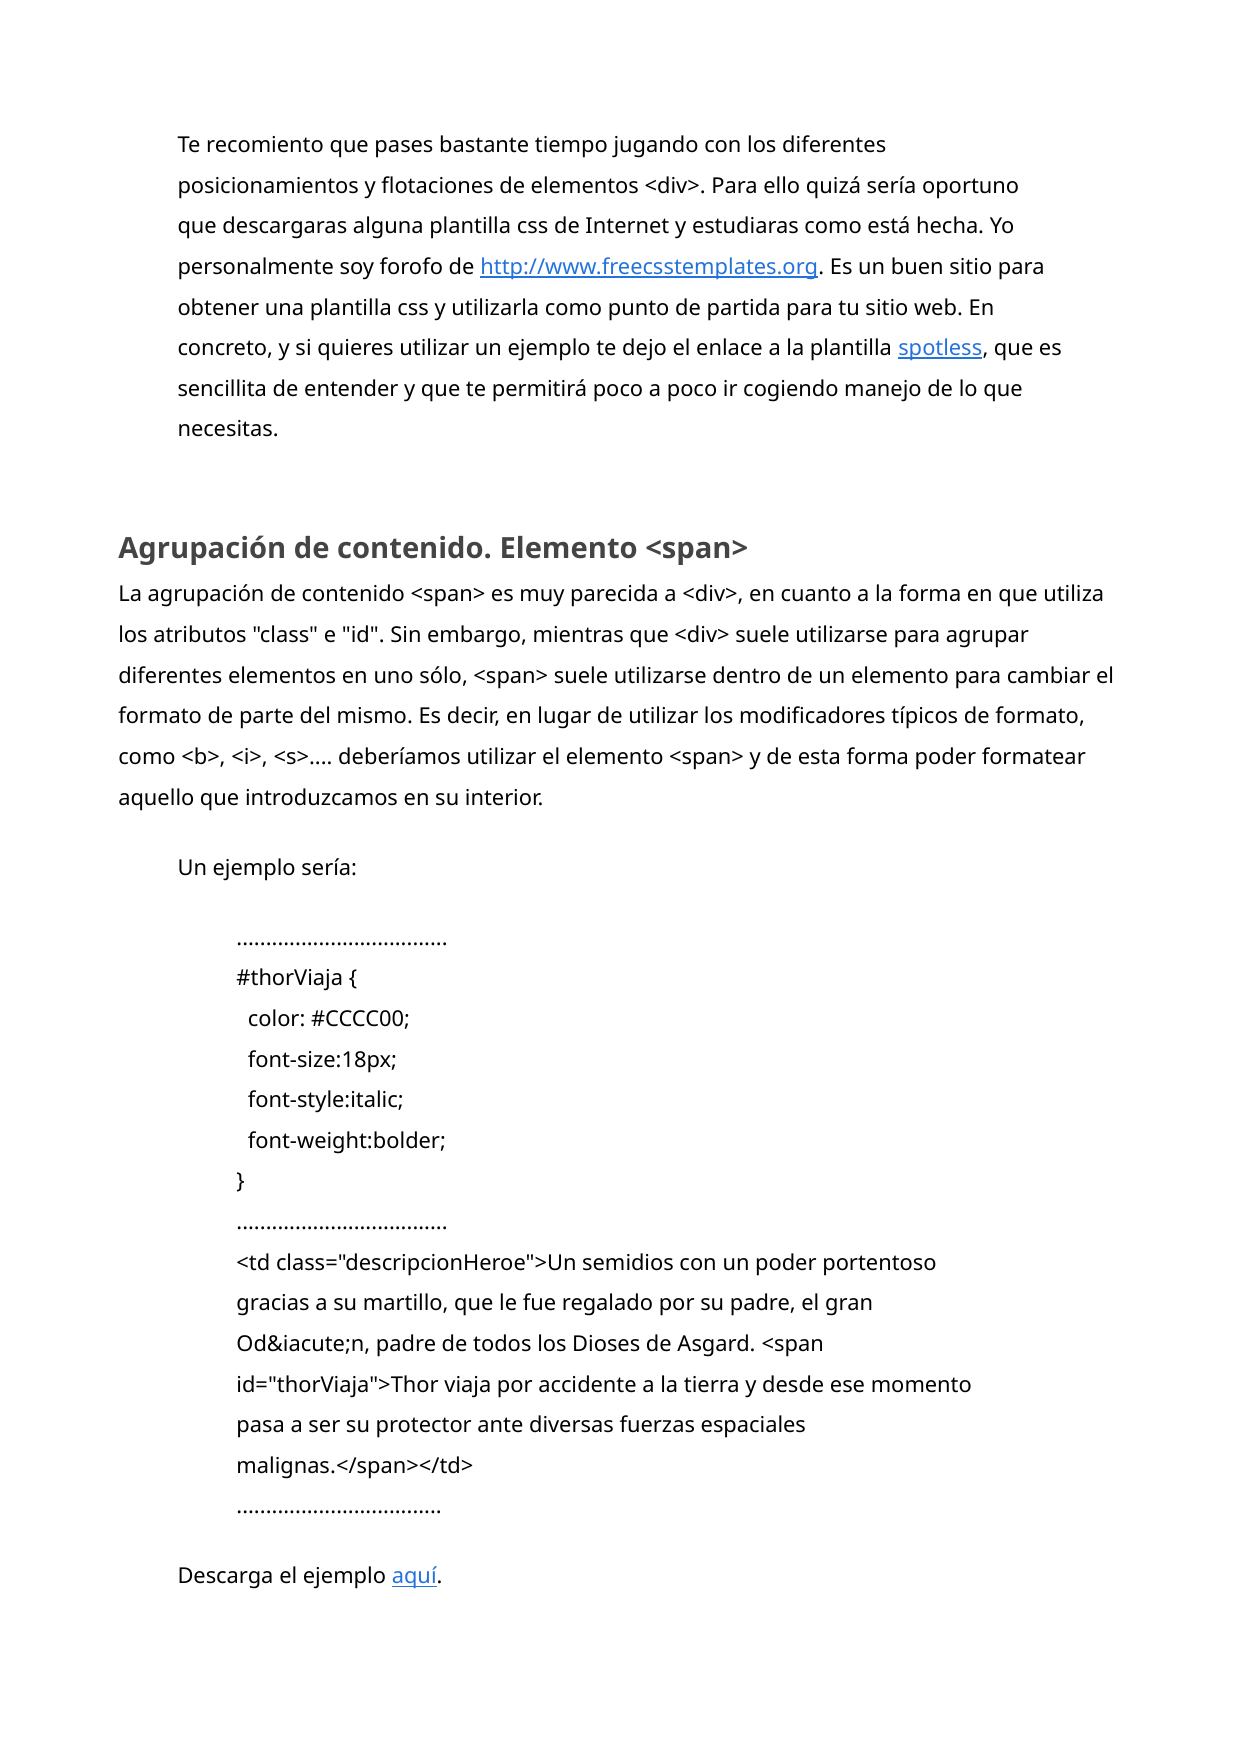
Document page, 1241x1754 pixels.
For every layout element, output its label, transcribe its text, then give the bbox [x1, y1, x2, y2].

text Te recomiento que pases bastante tiempo jugando con los diferentes posicionamientos y flotaciones de elementos <div>. Para ello quizá sería oportuno que descargaras alguna plantilla css de Internet y estudiaras como está hecha. Yo personalmente soy forofo de http://www.freecsstemplates.org. Es un buen sitio para obtener una plantilla css y utilizarla como punto de partida para tu sitio web. En concreto, y si quieres utilizar un ejemplo te dejo el enlace a la plantilla spotless, que es sencillita de entender y que te permitirá poco a poco ir cogiendo manejo de lo que necesitas. [177, 118, 1063, 443]
subtitle Agrupación de contenido. Elemento <span> [118, 528, 1122, 567]
text Descarga el ejemplo aquí. [177, 1550, 1063, 1590]
text Un ejemplo sería: [177, 841, 1063, 881]
text .................................... #thorViaja { color: #CCCC00; font-size:18px; font-style:italic; font-weight:bolder; } .................................... <td class="descripcionHeroe">Un semidios con un poder portentoso gracias a su martillo, que le fue regalado por su padre, el gran Od&iacute;n, padre de todos los Dioses de Asgard. <span id="thorViaja">Thor viaja por accidente a la tierra y desde ese momento pasa a ser su protector ante diversas fuerzas espaciales malignas.</span></td> ................................... [236, 911, 1004, 1520]
text La agrupación de contenido <span> es muy parecida a <div>, en cuanto a la forma en que utiliza los atributos "class" e "id". Sin embargo, mientras que <div> suele utilizarse para agrupar diferentes elementos en uno sólo, <span> suele utilizarse dentro de un elemento para cambiar el formato de parte del mismo. Es decir, en lugar de utilizar los modificadores típicos de formato, como <b>, <i>, <s>.... deberíamos utilizar el elemento <span> y de esta forma poder formatear aquello que introduzcamos en su interior. [118, 567, 1122, 811]
